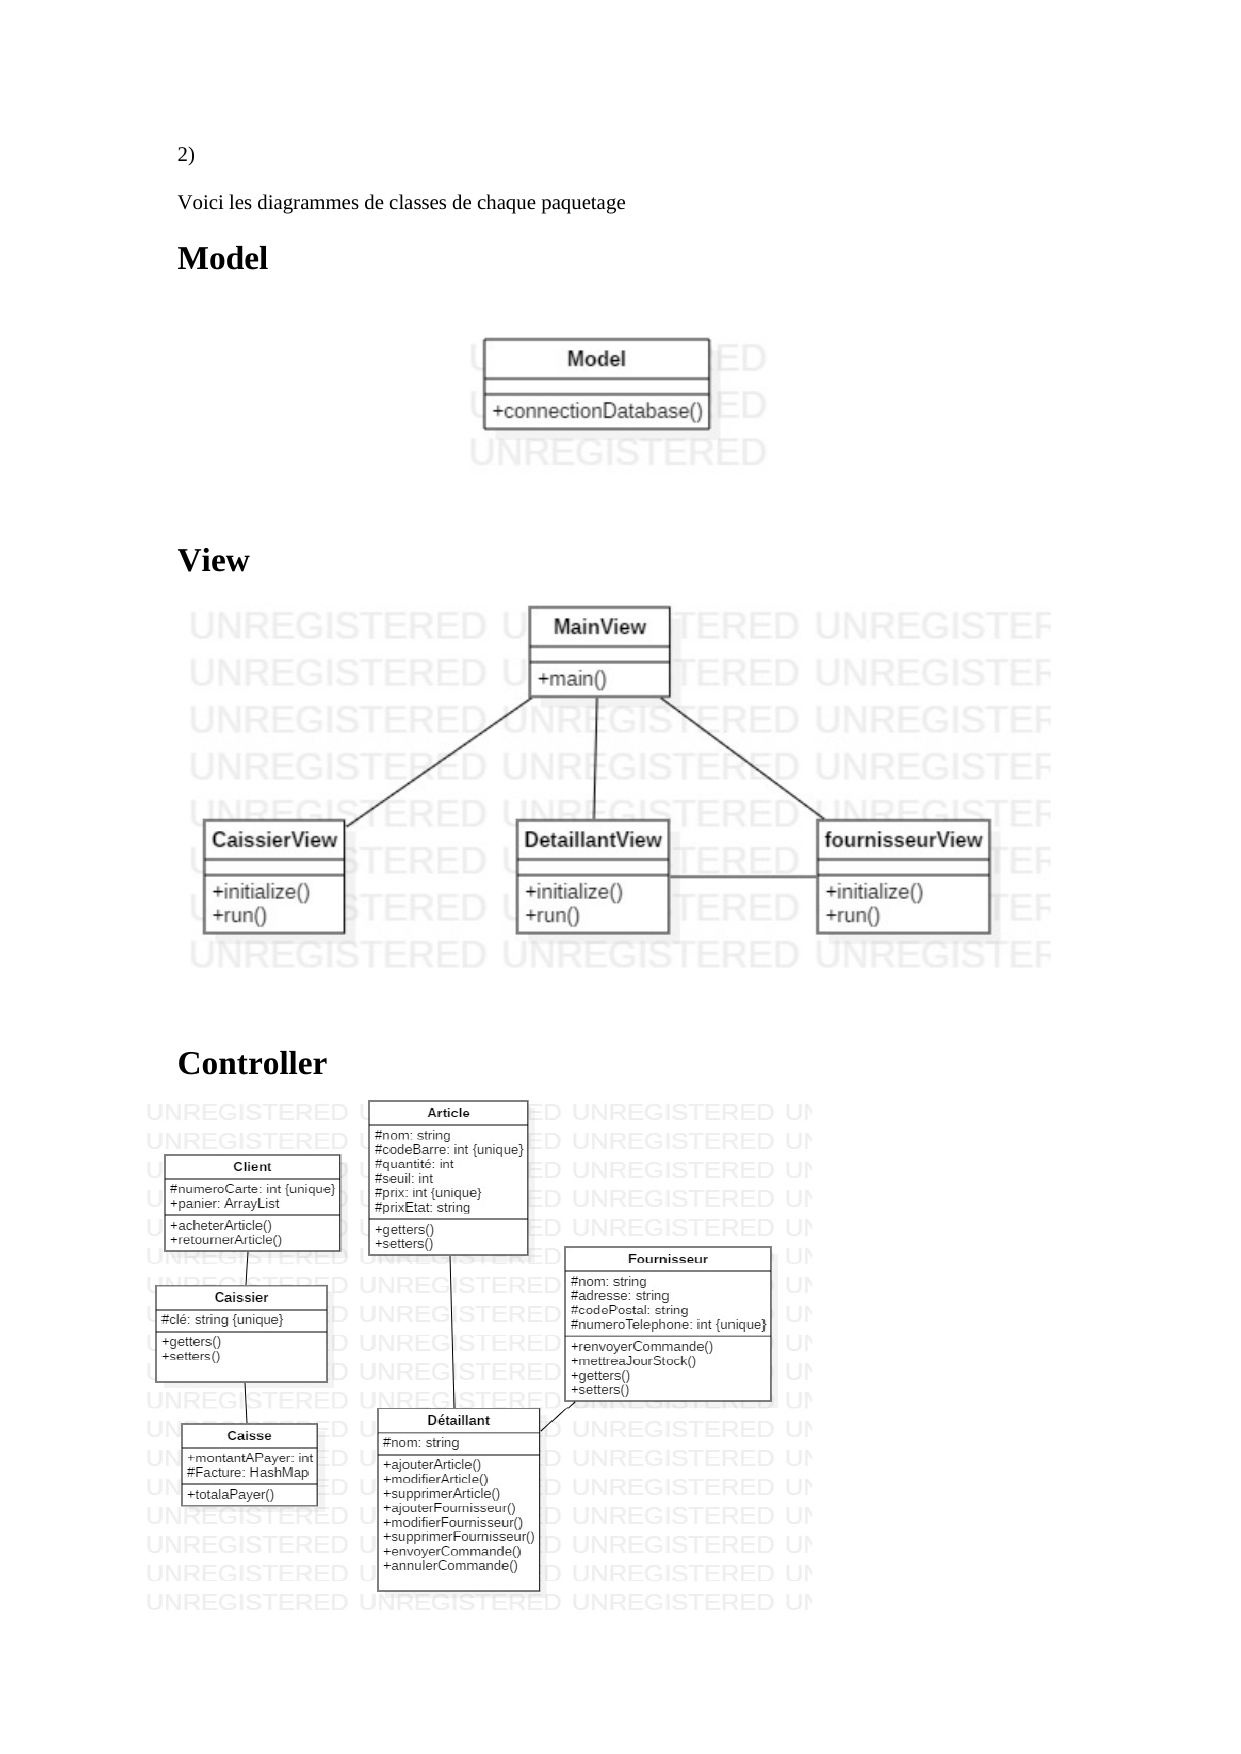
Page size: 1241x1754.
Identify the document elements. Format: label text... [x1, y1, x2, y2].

picture [189, 592, 1051, 996]
text View [177, 540, 1059, 578]
text 2) [177, 142, 1059, 166]
text Controller [177, 1043, 1059, 1082]
picture [146, 1091, 813, 1629]
picture [469, 325, 771, 492]
text Voici les diagrammes de classes de chaque paquetage [177, 190, 1059, 214]
text Model [177, 238, 1059, 277]
